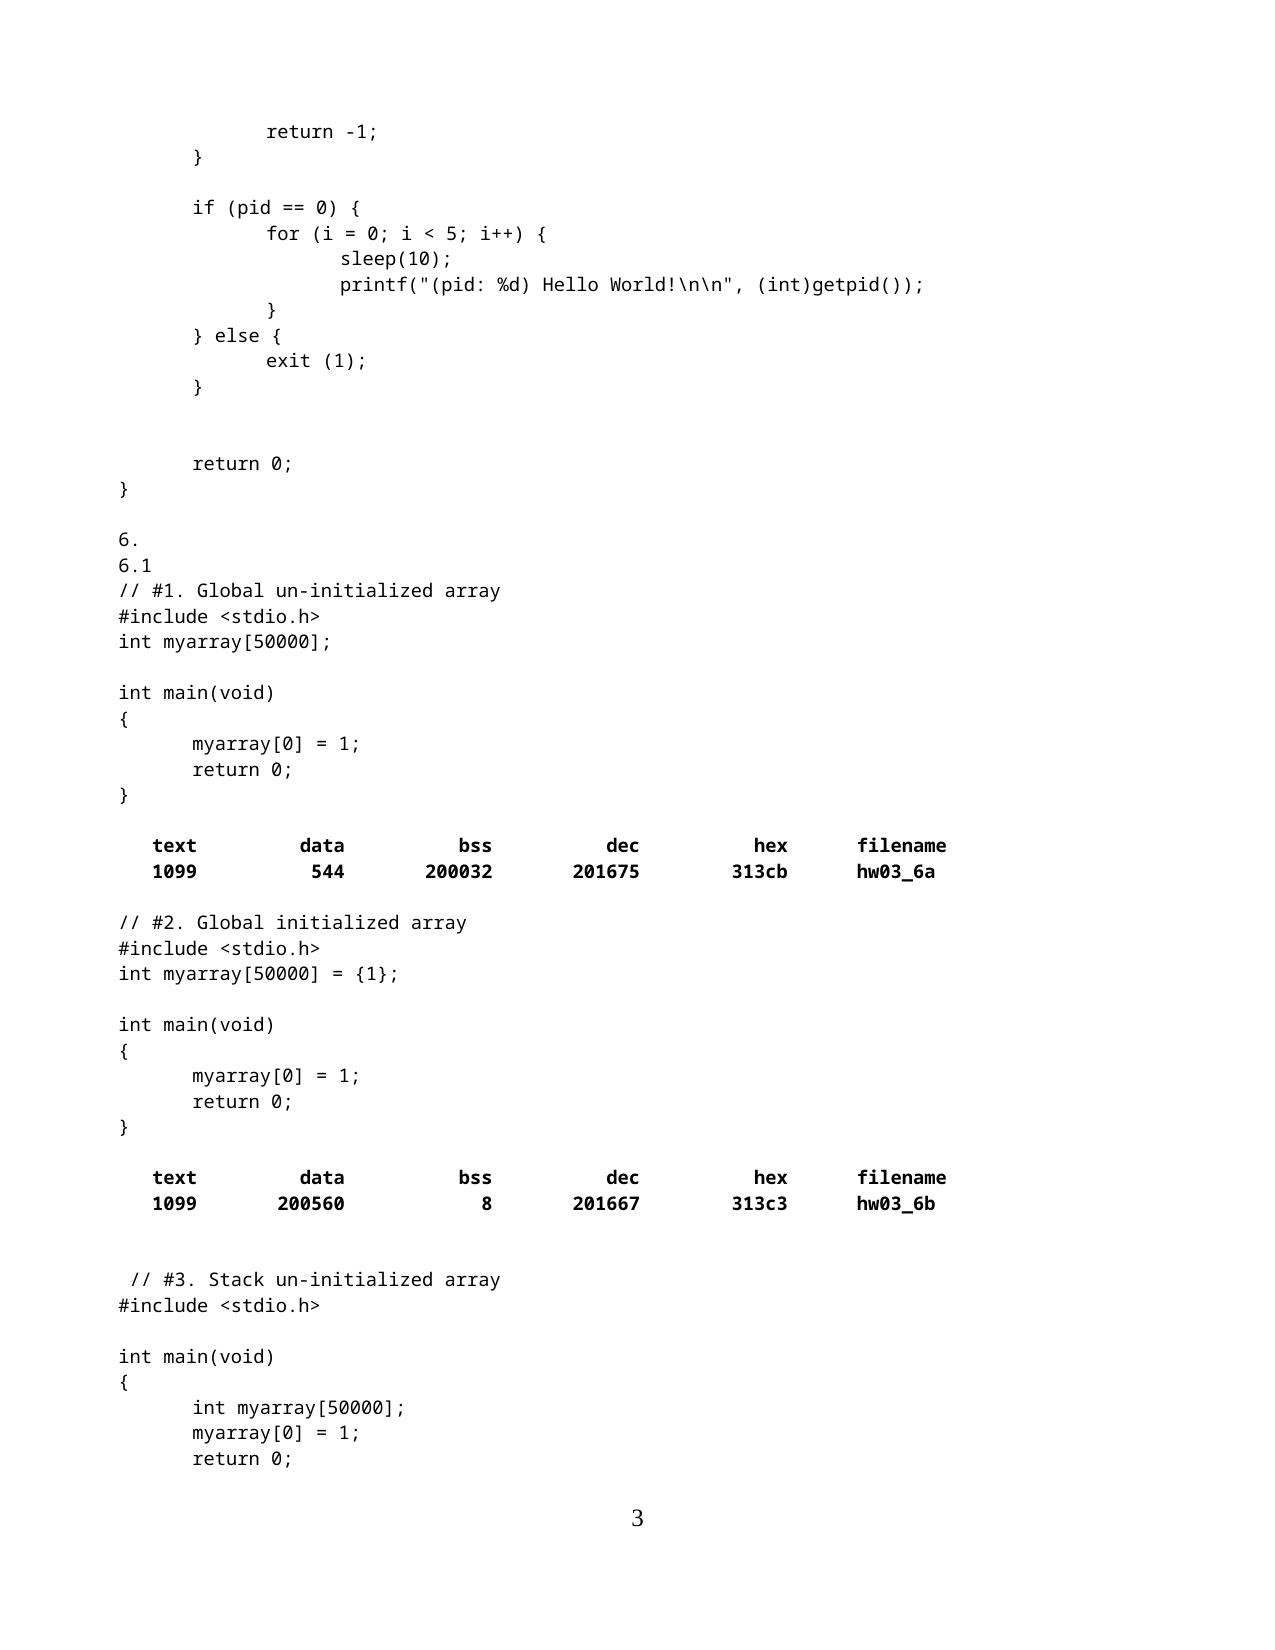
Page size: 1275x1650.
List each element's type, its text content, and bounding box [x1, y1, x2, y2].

text { [118, 1037, 1157, 1062]
text 6.1 [118, 552, 1157, 577]
text // #1. Global un-initialized array [118, 577, 1157, 603]
text return 0; [118, 450, 1157, 475]
text int main(void) [118, 1011, 1157, 1037]
text int myarray[50000]; [118, 628, 1157, 654]
text } [118, 475, 1157, 501]
text } [118, 782, 1157, 807]
text int myarray[50000] = {1}; [118, 960, 1157, 986]
text { [118, 1369, 1157, 1394]
text text data bss dec hex filename [118, 1164, 1157, 1190]
text #include <stdio.h> [118, 1292, 1157, 1318]
text { [118, 705, 1157, 731]
text int main(void) [118, 1343, 1157, 1369]
text } else { [118, 322, 1157, 348]
text // #2. Global initialized array [118, 909, 1157, 935]
text return 0; [118, 756, 1157, 782]
text return -1; [118, 118, 1157, 144]
text } [118, 1113, 1157, 1139]
text return 0; [118, 1445, 1157, 1471]
text sleep(10); [118, 246, 1157, 271]
text myarray[0] = 1; [118, 1062, 1157, 1088]
text printf("(pid: %d) Hello World!\n\n", (int)getpid()); [118, 271, 1157, 297]
text exit (1); [118, 348, 1157, 373]
text 6. [118, 526, 1157, 552]
text myarray[0] = 1; [118, 731, 1157, 756]
text 1099 200560 8 201667 313c3 hw03_6b [118, 1190, 1157, 1216]
text int myarray[50000]; [118, 1394, 1157, 1420]
text text data bss dec hex filename [118, 833, 1157, 858]
text myarray[0] = 1; [118, 1420, 1157, 1445]
text } [118, 144, 1157, 169]
text #include <stdio.h> [118, 603, 1157, 628]
text for (i = 0; i < 5; i++) { [118, 220, 1157, 246]
text } [118, 297, 1157, 322]
text // #3. Stack un-initialized array [118, 1267, 1157, 1292]
text 1099 544 200032 201675 313cb hw03_6a [118, 858, 1157, 884]
text return 0; [118, 1088, 1157, 1113]
text } [118, 373, 1157, 399]
text #include <stdio.h> [118, 935, 1157, 960]
text int main(void) [118, 679, 1157, 705]
text if (pid == 0) { [118, 195, 1157, 220]
